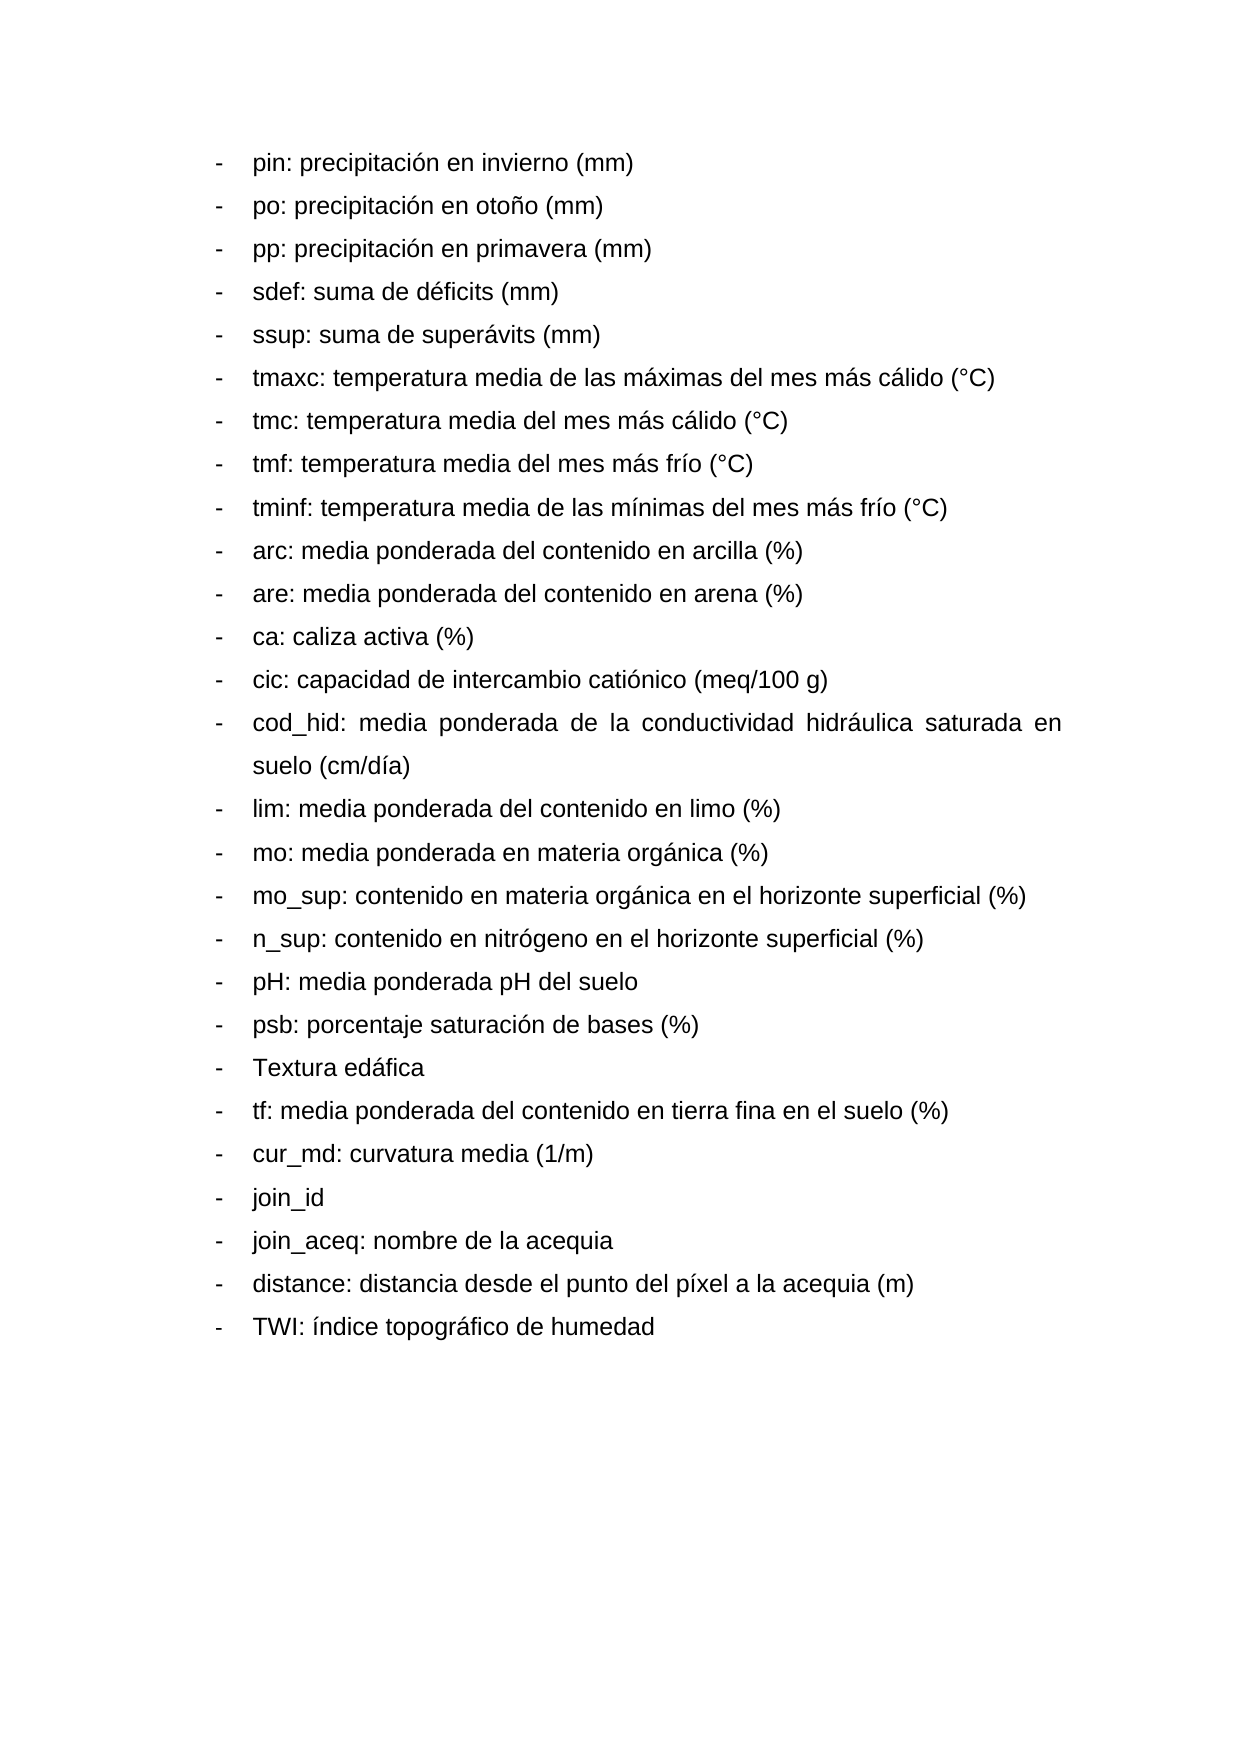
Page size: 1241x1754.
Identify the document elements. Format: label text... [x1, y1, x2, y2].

list join_id [215, 1183, 1063, 1211]
list ssup: suma de superávits (mm) [215, 320, 1063, 349]
list cod_hid: media ponderada de la conductividad hidráulica saturada en suelo (cm/día) [215, 708, 1063, 780]
list tmc: temperatura media del mes más cálido (°C) [215, 406, 1063, 435]
list arc: media ponderada del contenido en arcilla (%) [215, 536, 1063, 564]
list are: media ponderada del contenido en arena (%) [215, 579, 1063, 608]
list po: precipitación en otoño (mm) [215, 191, 1063, 219]
list cur_md: curvatura media (1/m) [215, 1139, 1063, 1168]
list pH: media ponderada pH del suelo [215, 967, 1063, 996]
list distance: distancia desde el punto del píxel a la acequia (m) [215, 1269, 1063, 1298]
list TWI: índice topográfico de humedad [215, 1312, 1063, 1341]
list sdef: suma de déficits (mm) [215, 277, 1063, 306]
list tf: media ponderada del contenido en tierra fina en el suelo (%) [215, 1096, 1063, 1125]
list tmaxc: temperatura media de las máximas del mes más cálido (°C) [215, 363, 1063, 392]
list lim: media ponderada del contenido en limo (%) [215, 794, 1063, 823]
list ca: caliza activa (%) [215, 622, 1063, 651]
list cic: capacidad de intercambio catiónico (meq/100 g) [215, 665, 1063, 694]
list psb: porcentaje saturación de bases (%) [215, 1010, 1063, 1039]
list tminf: temperatura media de las mínimas del mes más frío (°C) [215, 493, 1063, 521]
list pin: precipitación en invierno (mm) [215, 148, 1063, 176]
list mo_sup: contenido en materia orgánica en el horizonte superficial (%) [215, 881, 1063, 909]
list join_aceq: nombre de la acequia [215, 1226, 1063, 1254]
list tmf: temperatura media del mes más frío (°C) [215, 449, 1063, 478]
list Textura edáfica [215, 1053, 1063, 1082]
list mo: media ponderada en materia orgánica (%) [215, 838, 1063, 866]
list pp: precipitación en primavera (mm) [215, 234, 1063, 263]
list n_sup: contenido en nitrógeno en el horizonte superficial (%) [215, 924, 1063, 953]
